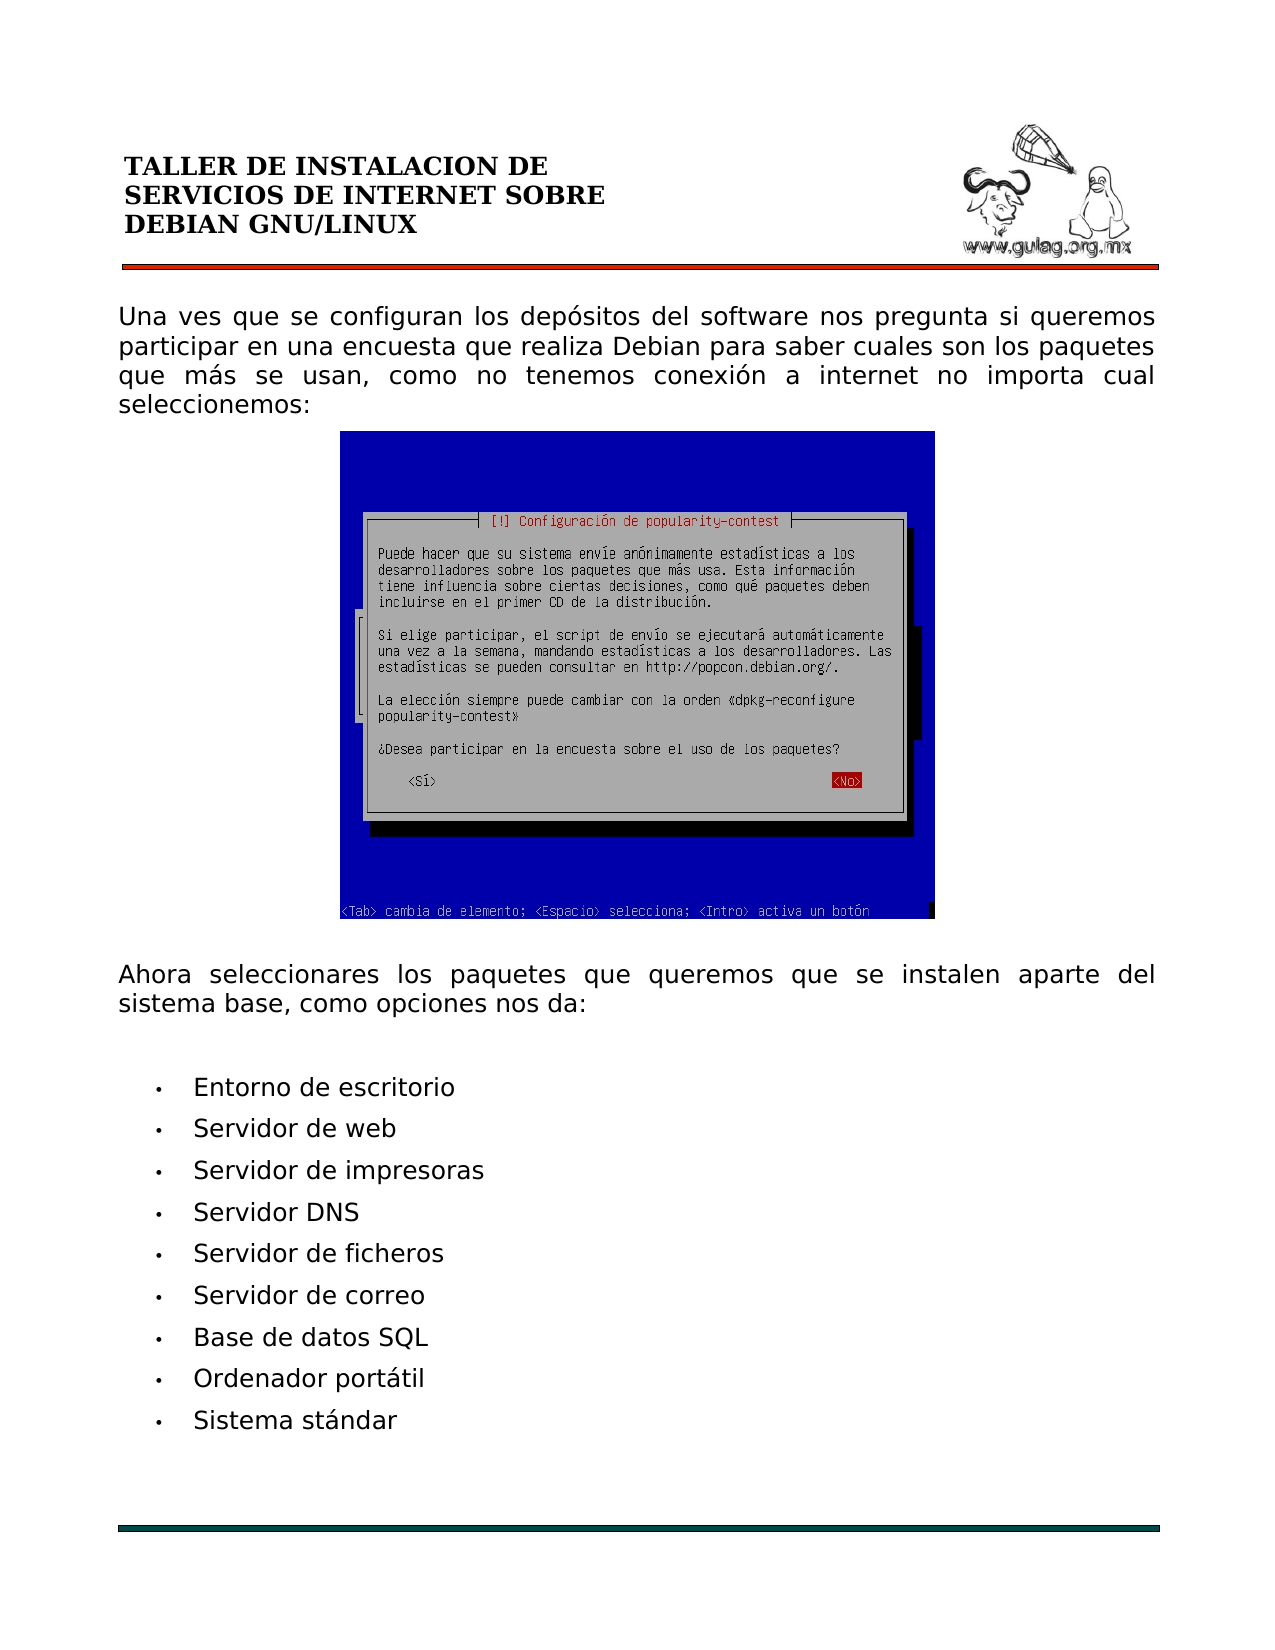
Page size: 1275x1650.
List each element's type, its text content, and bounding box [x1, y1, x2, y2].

list Servidor de ficheros [156, 1239, 1157, 1268]
list Base de datos SQL [156, 1323, 1157, 1352]
list Servidor DNS [156, 1198, 1157, 1227]
picture [340, 431, 935, 919]
list Sistema stándar [156, 1406, 1157, 1435]
text Ahora seleccionares los paquetes que queremos que se instalen aparte del sistema base, como opciones nos da: [118, 960, 1157, 1018]
list Servidor de correo [156, 1281, 1157, 1310]
list Servidor de impresoras [156, 1156, 1157, 1185]
text Una ves que se configuran los depósitos del software nos pregunta si queremos participar en una encuesta que realiza Debian para saber cuales son los paquetes que más se usan, como no tenemos conexión a internet no importa cual seleccionemos: [118, 303, 1157, 419]
list Entorno de escritorio [156, 1073, 1157, 1102]
picture [961, 122, 1132, 260]
list Ordenador portátil [156, 1364, 1157, 1393]
list Servidor de web [156, 1114, 1157, 1143]
